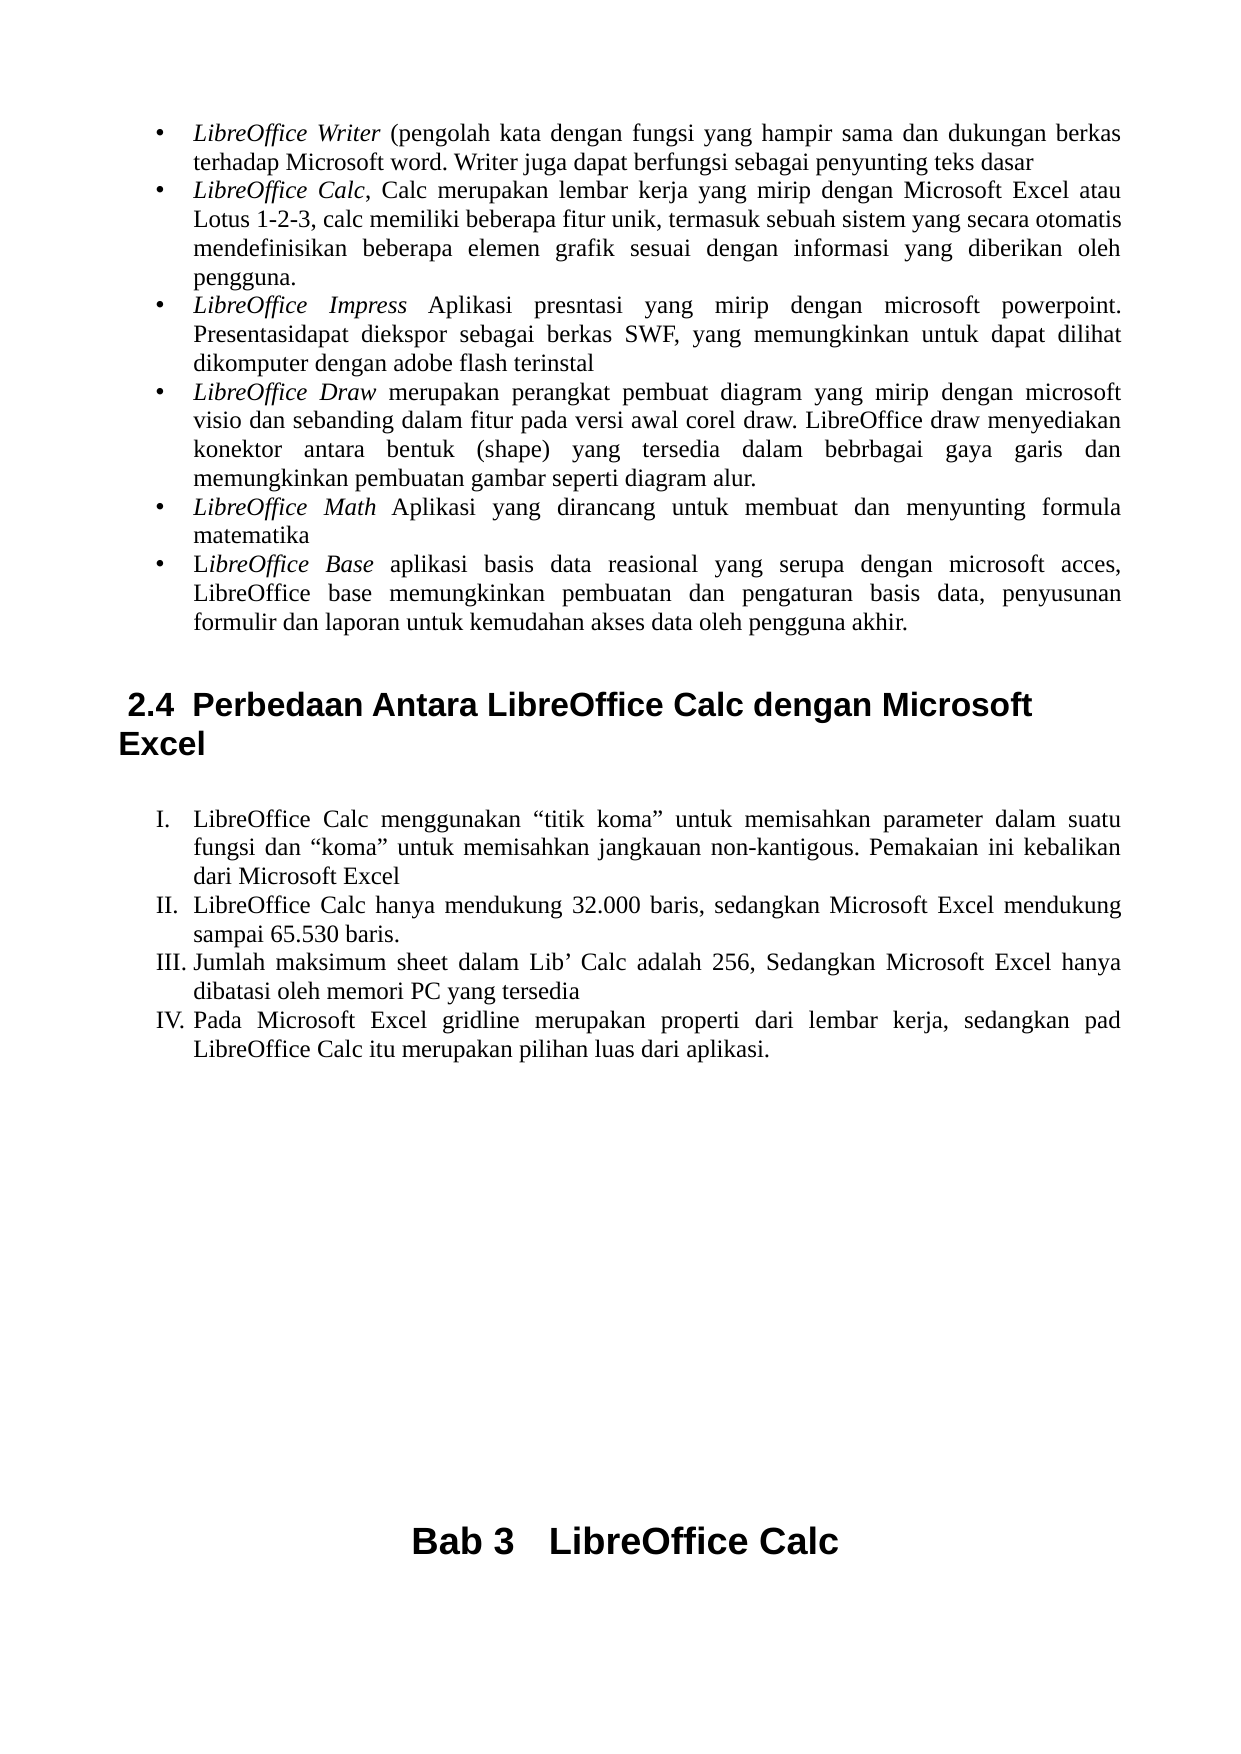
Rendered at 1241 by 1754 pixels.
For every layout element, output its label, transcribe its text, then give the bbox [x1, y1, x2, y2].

list LibreOffice Math Aplikasi yang dirancang untuk membuat dan menyunting formula matematika [156, 492, 1122, 549]
list LibreOffice Impress Aplikasi presntasi yang mirip dengan microsoft powerpoint. Presentasidapat diekspor sebagai berkas SWF, yang memungkinkan untuk dapat dilihat dikomputer dengan adobe flash terinstal [156, 291, 1122, 377]
subtitle Perbedaan Antara LibreOffice Calc dengan Microsoft Excel [118, 685, 1122, 762]
list LibreOffice Draw merupakan perangkat pembuat diagram yang mirip dengan microsoft visio dan sebanding dalam fitur pada versi awal corel draw. LibreOffice draw menyediakan konektor antara bentuk (shape) yang tersedia dalam bebrbagai gaya garis dan memungkinkan pembuatan gambar seperti diagram alur. [156, 377, 1122, 492]
list LibreOffice Calc hanya mendukung 32.000 baris, sedangkan Microsoft Excel mendukung sampai 65.530 baris. [156, 890, 1122, 947]
subtitle LibreOffice Calc [118, 1519, 1122, 1562]
list LibreOffice Calc, Calc merupakan lembar kerja yang mirip dengan Microsoft Excel atau Lotus 1-2-3, calc memiliki beberapa fitur unik, termasuk sebuah sistem yang secara otomatis mendefinisikan beberapa elemen grafik sesuai dengan informasi yang diberikan oleh pengguna. [156, 176, 1122, 291]
list Jumlah maksimum sheet dalam Lib’ Calc adalah 256, Sedangkan Microsoft Excel hanya dibatasi oleh memori PC yang tersedia [156, 947, 1122, 1005]
list LibreOffice Calc menggunakan “titik koma” untuk memisahkan parameter dalam suatu fungsi dan “koma” untuk memisahkan jangkauan non-kantigous. Pemakaian ini kebalikan dari Microsoft Excel [156, 804, 1122, 890]
list LibreOffice Writer (pengolah kata dengan fungsi yang hampir sama dan dukungan berkas terhadap Microsoft word. Writer juga dapat berfungsi sebagai penyunting teks dasar [156, 118, 1122, 176]
list LibreOffice Base aplikasi basis data reasional yang serupa dengan microsoft acces, LibreOffice base memungkinkan pembuatan dan pengaturan basis data, penyusunan formulir dan laporan untuk kemudahan akses data oleh pengguna akhir. [156, 549, 1122, 636]
list Pada Microsoft Excel gridline merupakan properti dari lembar kerja, sedangkan pad LibreOffice Calc itu merupakan pilihan luas dari aplikasi. [156, 1005, 1122, 1062]
